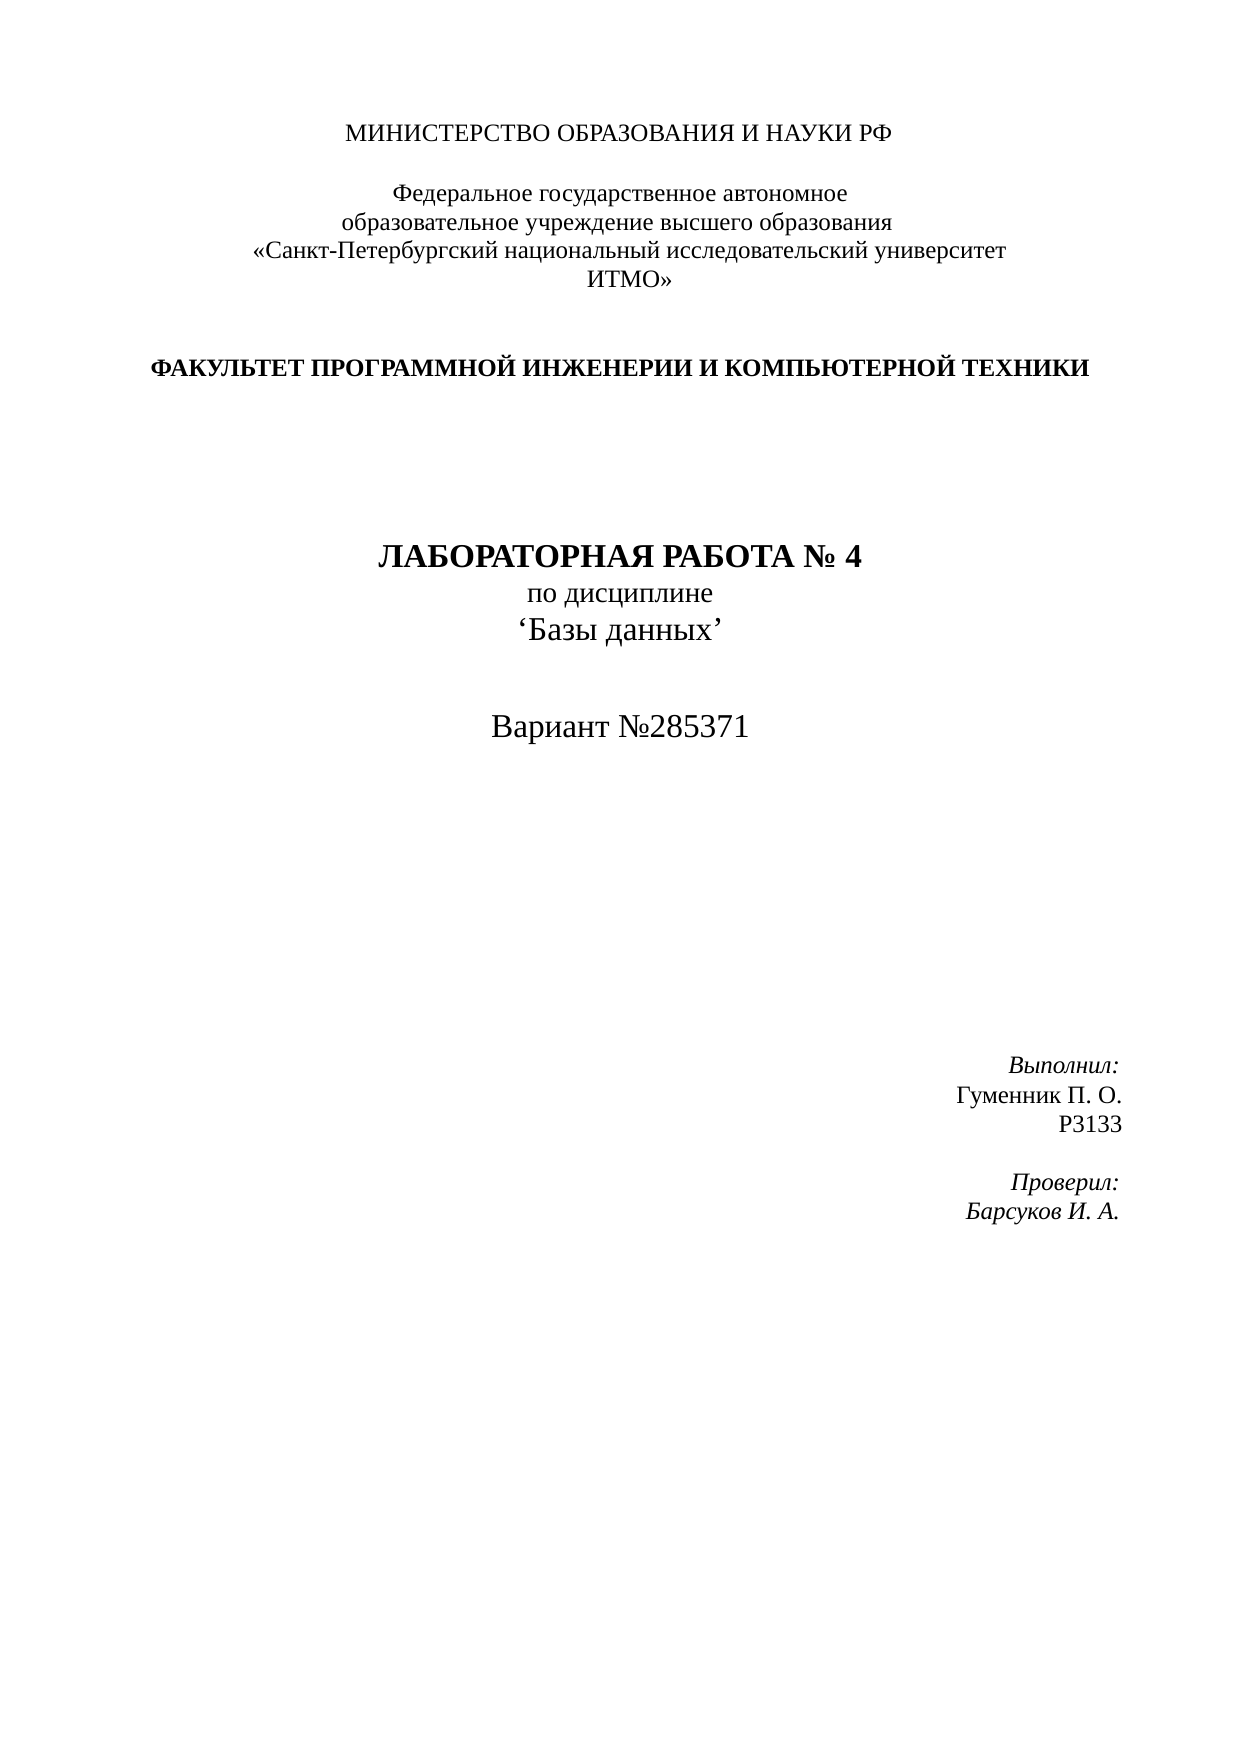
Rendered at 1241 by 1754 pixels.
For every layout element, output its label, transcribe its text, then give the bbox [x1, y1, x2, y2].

text образовательное учреждение высшего образования [118, 207, 1122, 236]
text Выполнил: [793, 1050, 1122, 1079]
text Барсуков И. А. [782, 1196, 1122, 1225]
text Федеральное государственное автономное [118, 178, 1122, 207]
text «Санкт-Петербургский национальный исследовательский университет [118, 236, 1122, 264]
text по дисциплине [118, 576, 1122, 609]
text ЛАБОРАТОРНАЯ РАБОТА № 4 [118, 537, 1122, 575]
text ‘Базы данных’ [118, 609, 1122, 648]
text Проверил: [793, 1167, 1122, 1196]
text Министерство образования и науки РФ [118, 118, 1119, 147]
text Гуменник П. О. [793, 1080, 1122, 1108]
text ИТМО» [118, 264, 1122, 293]
text P3133 [793, 1109, 1122, 1138]
text факультет программной инженерии и компьютерной техники [118, 353, 1122, 382]
text Вариант №285371 [118, 706, 1122, 744]
